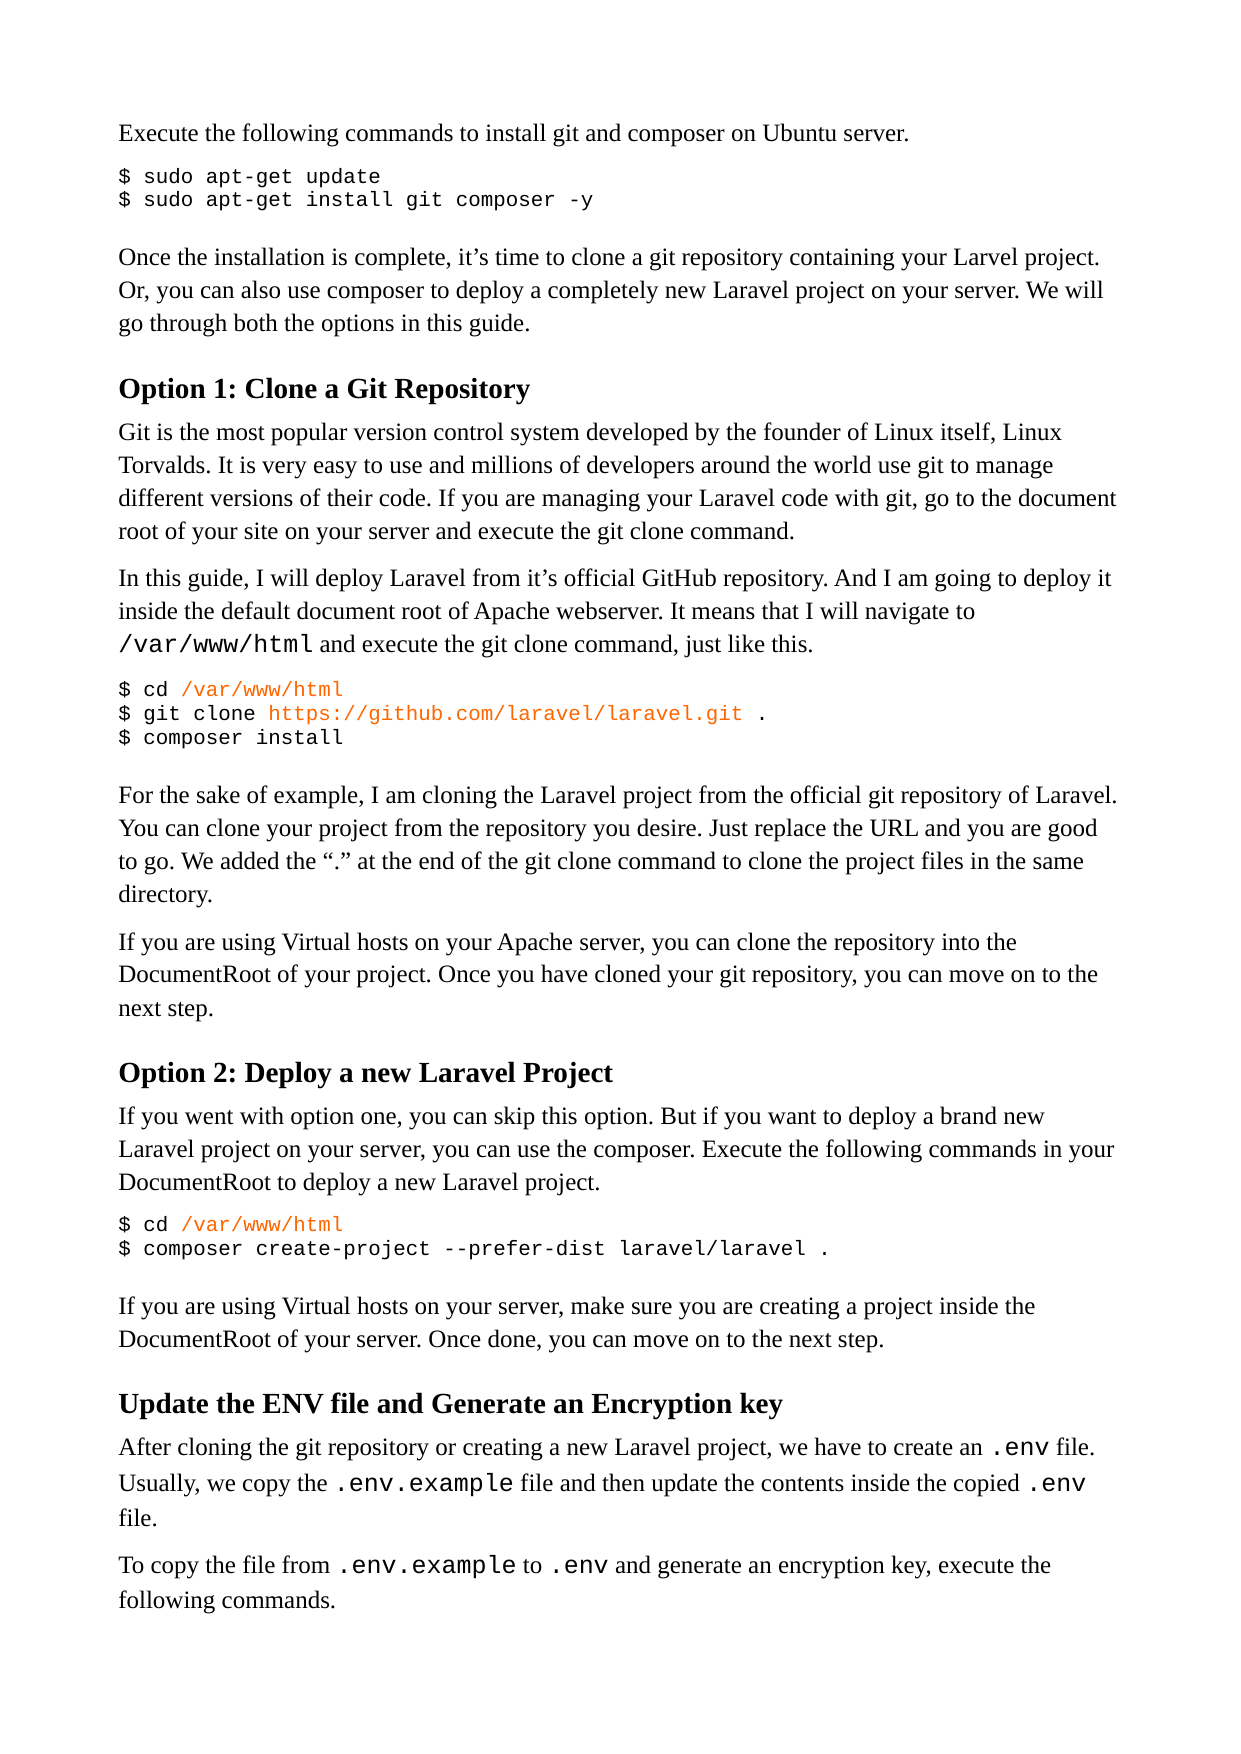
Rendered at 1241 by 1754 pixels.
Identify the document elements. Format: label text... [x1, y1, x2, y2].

text If you went with option one, you can skip this option. But if you want to deploy a brand new Laravel project on your server, you can use the composer. Execute the following commands in your DocumentRoot to deploy a new Laravel project. [118, 1101, 1122, 1196]
text Execute the following commands to install git and composer on Ubuntu server. [118, 118, 1122, 147]
text If you are using Virtual hosts on your Apache server, you can clone the repository into the DocumentRoot of your project. Once you have cloned your git repository, you can move on to the next step. [118, 927, 1122, 1021]
text Once the installation is complete, it’s time to clone a git repository containing your Larvel project. Or, you can also use composer to deploy a completely new Laravel project on your server. We will go through both the options in this guide. [118, 242, 1122, 337]
text In this guide, I will deploy Laravel from it’s official GitHub repository. And I am going to deploy it inside the default document root of Apache webserver. It means that I will navigate to /var/www/html and execute the git clone command, just like this. [118, 563, 1122, 660]
text For the sake of example, I am cloning the Laravel project from the official git repository of Laravel. You can clone your project from the repository you desire. Just replace the URL and you are good to go. We added the “.” at the end of the git clone command to clone the project files in the same directory. [118, 780, 1122, 908]
text $ cd /var/www/html [118, 1214, 1122, 1238]
subtitle Update the ENV file and Generate an Encryption key [118, 1386, 1122, 1420]
text $ composer install [118, 727, 1122, 750]
subtitle Option 1: Clone a Git Repository [118, 371, 1122, 404]
text $ composer create-project --prefer-dist laravel/laravel . [118, 1238, 1122, 1262]
text If you are using Virtual hosts on your server, make sure you are creating a project inside the DocumentRoot of your server. Once done, you can move on to the next step. [118, 1291, 1122, 1353]
text $ git clone https://github.com/laravel/laravel.git . [118, 703, 1122, 727]
text To copy the file from .env.example to .env and generate an encryption key, execute the following commands. [118, 1550, 1122, 1614]
text After cloning the git repository or creating a new Laravel project, we have to create an .env file. Usually, we copy the .env.example file and then update the contents inside the copied .env file. [118, 1432, 1122, 1531]
text $ sudo apt-get update [118, 166, 1122, 189]
text $ cd /var/www/html [118, 679, 1122, 703]
text Git is the most popular version control system developed by the founder of Linux itself, Linux Torvalds. It is very easy to use and millions of developers around the world use git to manage different versions of their code. If you are managing your Laravel code with git, go to the document root of your site on your server and execute the git clone command. [118, 417, 1122, 544]
text $ sudo apt-get install git composer -y [118, 189, 1122, 213]
subtitle Option 2: Deploy a new Laravel Project [118, 1055, 1122, 1088]
